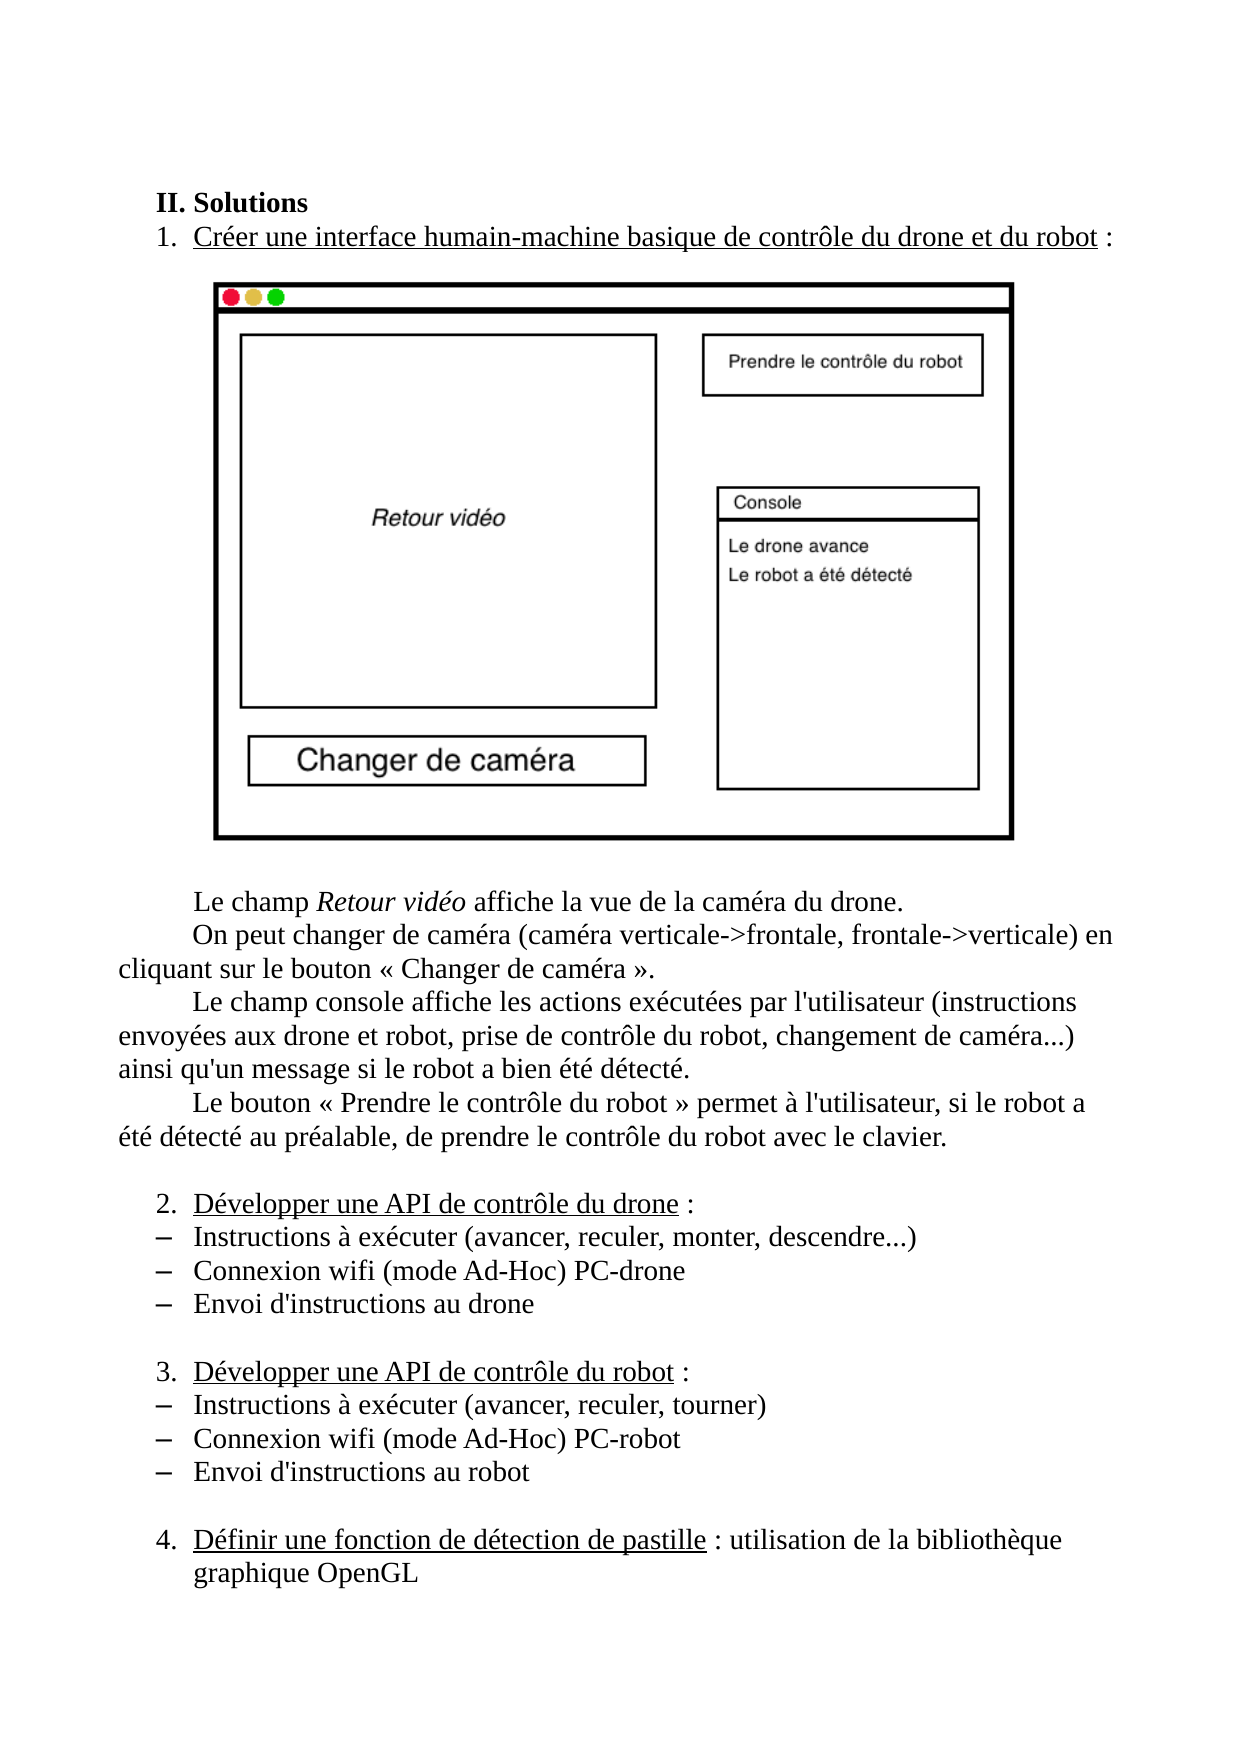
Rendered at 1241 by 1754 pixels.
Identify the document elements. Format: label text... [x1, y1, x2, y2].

list Développer une API de contrôle du robot : [156, 1354, 1122, 1387]
list Développer une API de contrôle du drone : [156, 1186, 1122, 1219]
list Définir une fonction de détection de pastille : utilisation de la bibliothèque graphique OpenGL [156, 1522, 1122, 1589]
list Solutions [156, 185, 1122, 219]
list Connexion wifi (mode Ad-Hoc) PC-robot [156, 1421, 1122, 1454]
list Connexion wifi (mode Ad-Hoc) PC-drone [156, 1253, 1122, 1287]
list Le champ Retour vidéo affiche la vue de la caméra du drone. [156, 252, 1122, 917]
text Le bouton « Prendre le contrôle du robot » permet à l'utilisateur, si le robot a été détecté au préalable, de prendre le contrôle du robot avec le clavier. [118, 1085, 1122, 1152]
text Le champ console affiche les actions exécutées par l'utilisateur (instructions envoyées aux drone et robot, prise de contrôle du robot, changement de caméra...) ainsi qu'un message si le robot a bien été détecté. [118, 984, 1122, 1085]
list Créer une interface humain-machine basique de contrôle du drone et du robot : [156, 219, 1122, 252]
text On peut changer de caméra (caméra verticale->frontale, frontale->verticale) en cliquant sur le bouton « Changer de caméra ». [118, 917, 1122, 984]
list Instructions à exécuter (avancer, reculer, monter, descendre...) [156, 1219, 1122, 1253]
list Envoi d'instructions au drone [156, 1287, 1122, 1320]
list Instructions à exécuter (avancer, reculer, tourner) [156, 1387, 1122, 1421]
list Envoi d'instructions au robot [156, 1454, 1122, 1488]
picture [199, 252, 1042, 884]
